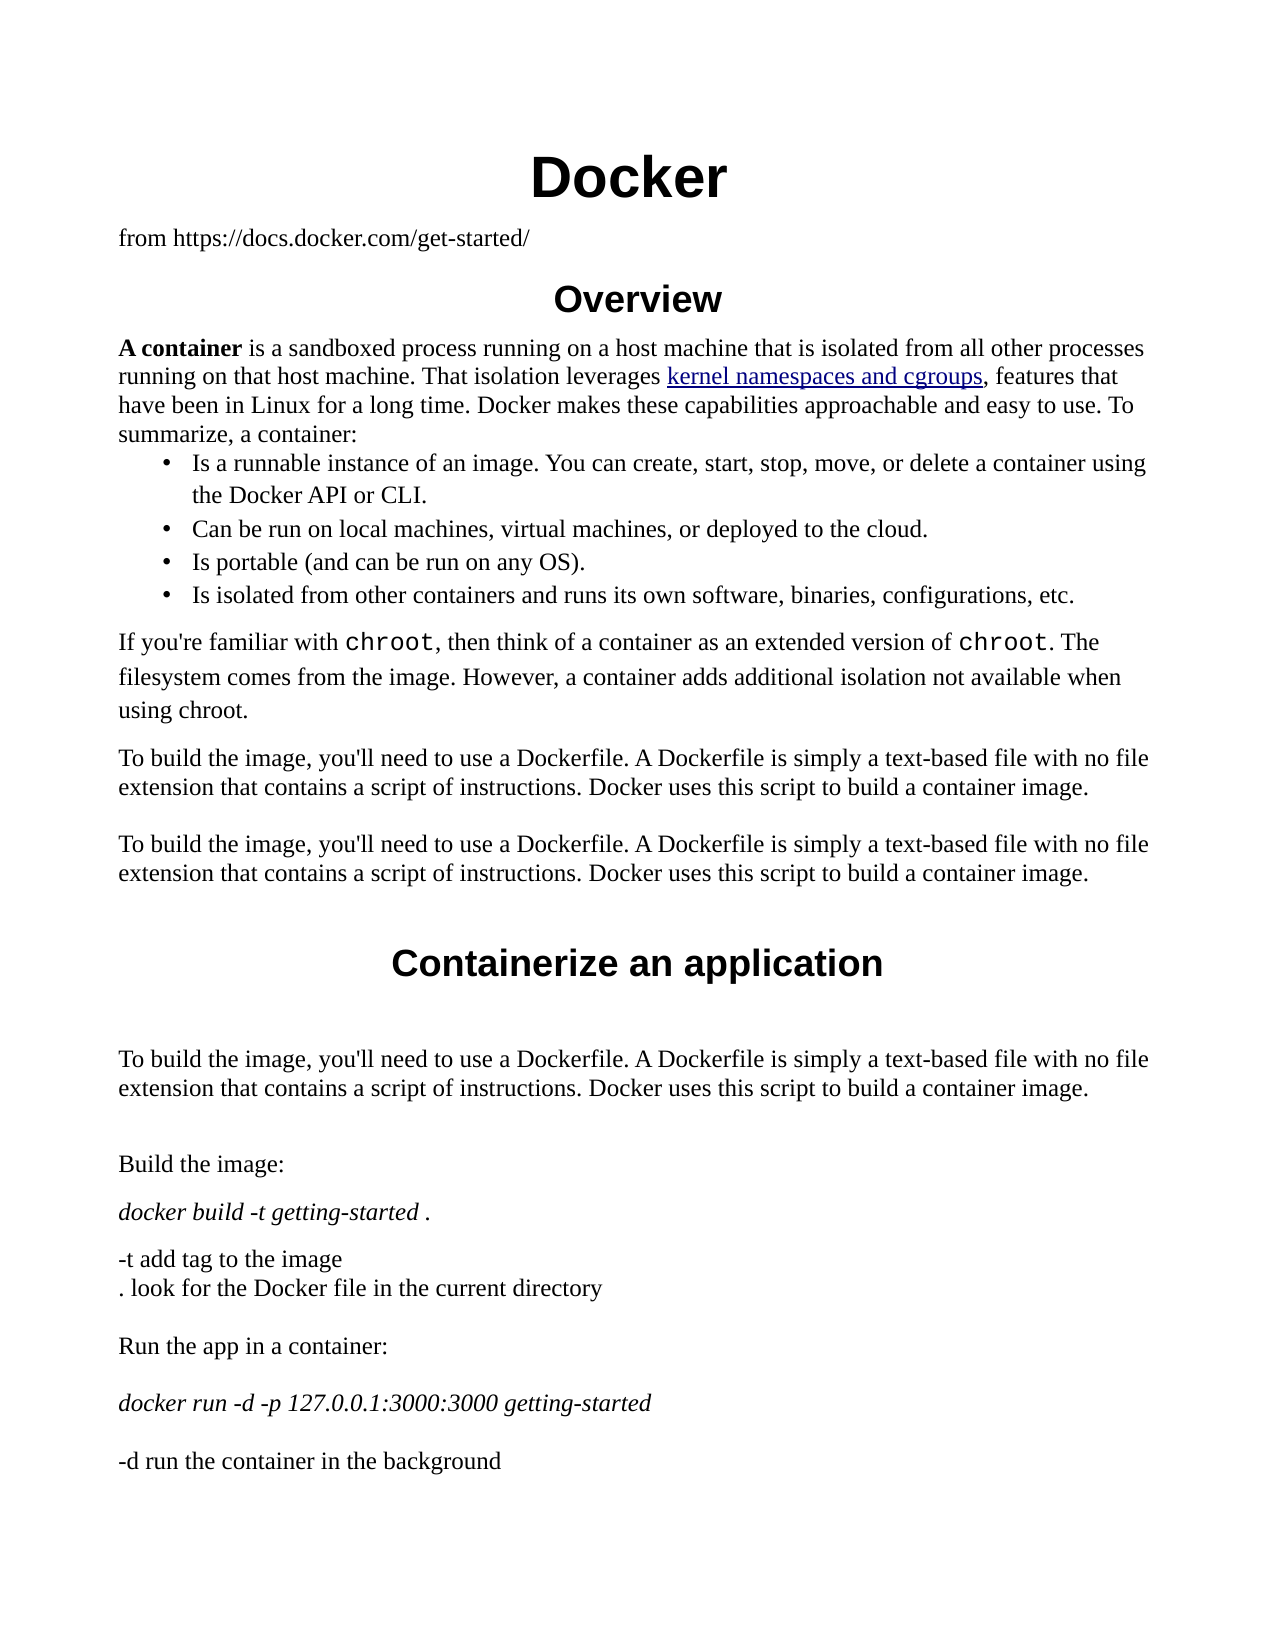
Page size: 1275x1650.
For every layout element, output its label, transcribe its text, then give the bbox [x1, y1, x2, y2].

text docker run -d -p 127.0.0.1:3000:3000 getting-started [118, 1388, 1157, 1417]
list Is isolated from other containers and runs its own software, binaries, configurations, etc. [162, 580, 1157, 608]
text docker build -t getting-started . [118, 1197, 1157, 1226]
text -t add tag to the image [118, 1244, 1157, 1273]
text from https://docs.docker.com/get-started/ [118, 223, 1157, 251]
list Is portable (and can be run on any OS). [162, 547, 1157, 575]
text Build the image: [118, 1149, 1157, 1178]
text . look for the Docker file in the current directory [118, 1273, 1157, 1302]
text Run the app in a container: [118, 1331, 1157, 1359]
text To build the image, you'll need to use a Dockerfile. A Dockerfile is simply a text-based file with no file extension that contains a script of instructions. Docker uses this script to build a container image. [118, 829, 1157, 887]
text A container is a sandboxed process running on a host machine that is isolated from all other processes running on that host machine. That isolation leverages kernel namespaces and cgroups, features that have been in Linux for a long time. Docker makes these capabilities approachable and easy to use. To summarize, a container: [118, 333, 1157, 448]
text -d run the container in the background [118, 1446, 1157, 1474]
text To build the image, you'll need to use a Dockerfile. A Dockerfile is simply a text-based file with no file extension that contains a script of instructions. Docker uses this script to build a container image. [118, 1044, 1157, 1102]
subtitle Overview [118, 276, 1157, 320]
text If you're familiar with chroot, then think of a container as an extended version of chroot. The filesystem comes from the image. However, a container adds additional isolation not available when using chroot. [118, 627, 1157, 724]
subtitle Containerize an application [118, 941, 1157, 984]
list Can be run on local machines, virtual machines, or deployed to the cloud. [162, 514, 1157, 542]
list Is a runnable instance of an image. You can create, start, stop, move, or delete a container using the Docker API or CLI. [162, 448, 1157, 509]
title Docker [118, 143, 1157, 210]
text To build the image, you'll need to use a Dockerfile. A Dockerfile is simply a text-based file with no file extension that contains a script of instructions. Docker uses this script to build a container image. [118, 743, 1157, 801]
